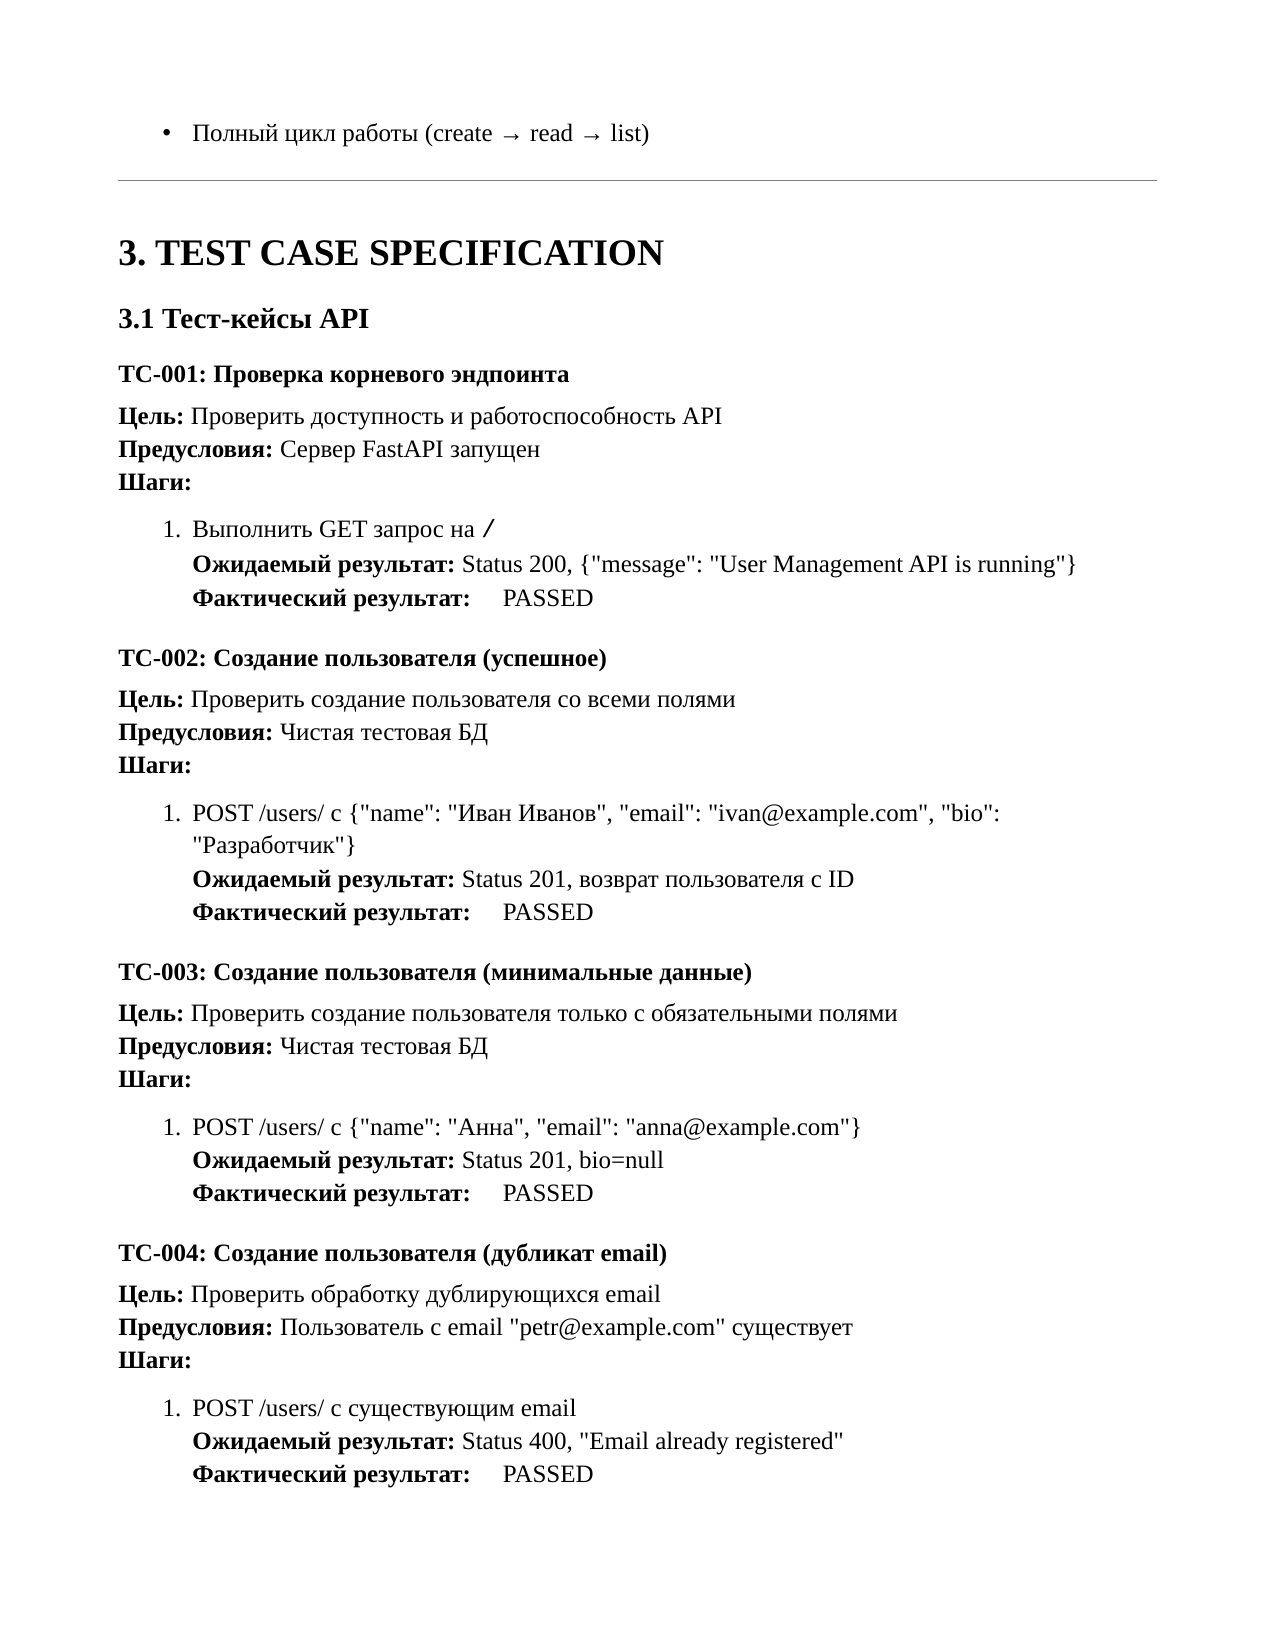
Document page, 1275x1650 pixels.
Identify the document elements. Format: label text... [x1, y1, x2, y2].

subtitle TC-002: Создание пользователя (успешное) [118, 643, 1157, 671]
list POST /users/ с {"name": "Анна", "email": "anna@example.com"} Ожидаемый результат: Status 201, bio=null Фактический результат: ✅ PASSED [162, 1112, 1157, 1206]
subtitle TC-003: Создание пользователя (минимальные данные) [118, 957, 1157, 986]
subtitle TC-001: Проверка корневого эндпоинта [118, 359, 1157, 388]
list Полный цикл работы (create → read → list) [162, 118, 1157, 147]
text Цель: Проверить создание пользователя только с обязательными полями Предусловия: Чистая тестовая БД Шаги: [118, 998, 1157, 1093]
list POST /users/ с существующим email Ожидаемый результат: Status 400, "Email already registered" Фактический результат: ✅ PASSED [162, 1393, 1157, 1487]
text Цель: Проверить создание пользователя со всеми полями Предусловия: Чистая тестовая БД Шаги: [118, 684, 1157, 779]
text Цель: Проверить обработку дублирующихся email Предусловия: Пользователь с email "petr@example.com" существует Шаги: [118, 1279, 1157, 1374]
list Выполнить GET запрос на / Ожидаемый результат: Status 200, {"message": "User Management API is running"} Фактический результат: ✅ PASSED [162, 514, 1157, 611]
list POST /users/ с {"name": "Иван Иванов", "email": "ivan@example.com", "bio": "Разработчик"} Ожидаемый результат: Status 201, возврат пользователя с ID Фактический результат: ✅ PASSED [162, 798, 1157, 925]
text Цель: Проверить доступность и работоспособность API Предусловия: Сервер FastAPI запущен Шаги: [118, 401, 1157, 496]
subtitle TC-004: Создание пользователя (дубликат email) [118, 1238, 1157, 1267]
subtitle 3.1 Тест-кейсы API [118, 301, 1157, 334]
subtitle 3. TEST CASE SPECIFICATION [118, 231, 1157, 274]
